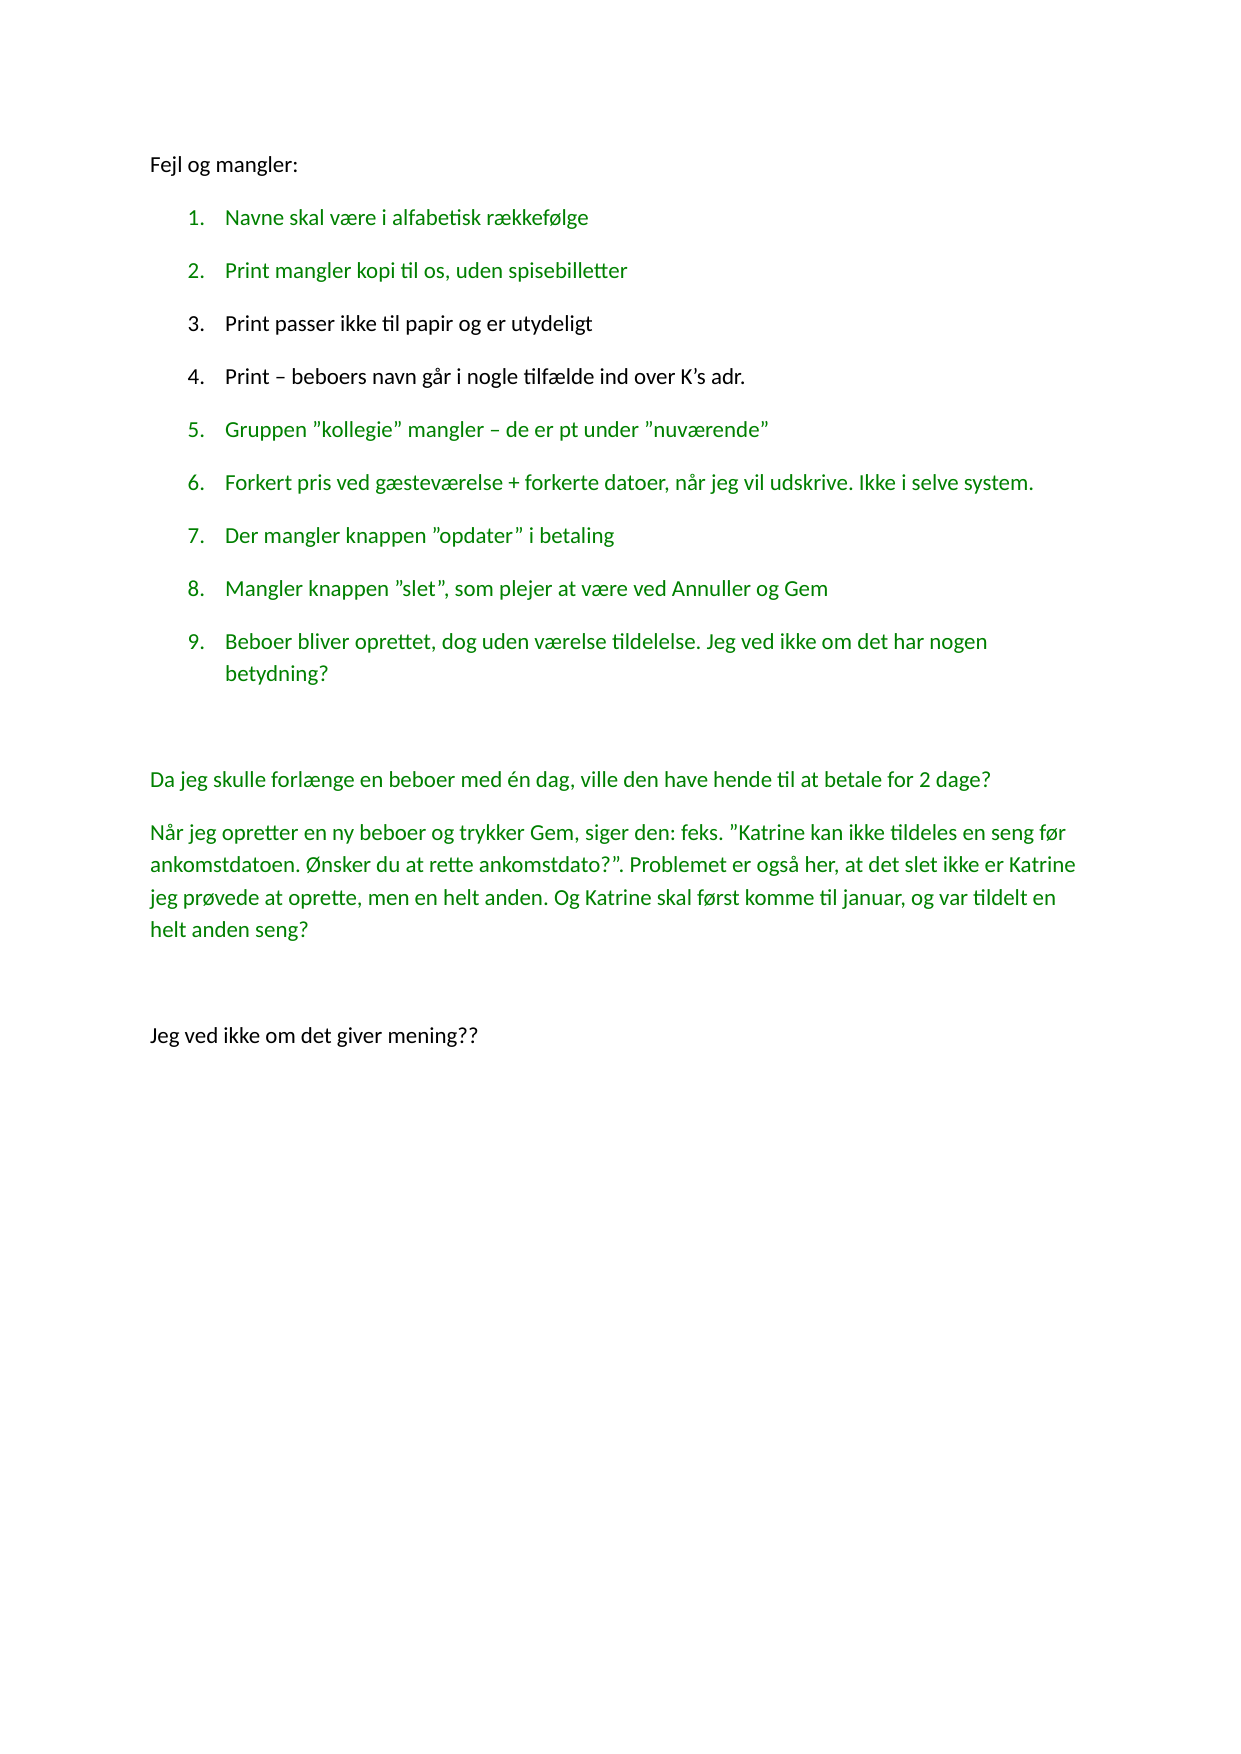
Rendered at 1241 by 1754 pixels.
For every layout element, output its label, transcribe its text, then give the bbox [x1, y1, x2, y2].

text Fejl og mangler: [150, 150, 1090, 178]
list Print – beboers navn går i nogle tilfælde ind over K’s adr. [187, 362, 1090, 390]
list Print passer ikke til papir og er utydeligt [187, 309, 1090, 337]
text Da jeg skulle forlænge en beboer med én dag, ville den have hende til at betale for 2 dage? [150, 765, 1090, 793]
list Navne skal være i alfabetisk rækkefølge [187, 203, 1090, 231]
list Print mangler kopi til os, uden spisebilletter [187, 256, 1090, 284]
list Beboer bliver oprettet, dog uden værelse tildelelse. Jeg ved ikke om det har nogen betydning? [187, 627, 1090, 687]
text Når jeg opretter en ny beboer og trykker Gem, siger den: feks. ”Katrine kan ikke tildeles en seng før ankomstdatoen. Ønsker du at rette ankomstdato?”. Problemet er også her, at det slet ikke er Katrine jeg prøvede at oprette, men en helt anden. Og Katrine skal først komme til januar, og var tildelt en helt anden seng? [150, 818, 1090, 943]
list Gruppen ”kollegie” mangler – de er pt under ”nuværende” [187, 415, 1090, 443]
list Forkert pris ved gæsteværelse + forkerte datoer, når jeg vil udskrive. Ikke i selve system. [187, 468, 1090, 496]
text Jeg ved ikke om det giver mening?? [150, 1021, 1090, 1049]
list Mangler knappen ”slet”, som plejer at være ved Annuller og Gem [187, 574, 1090, 602]
list Der mangler knappen ”opdater” i betaling [187, 521, 1090, 549]
